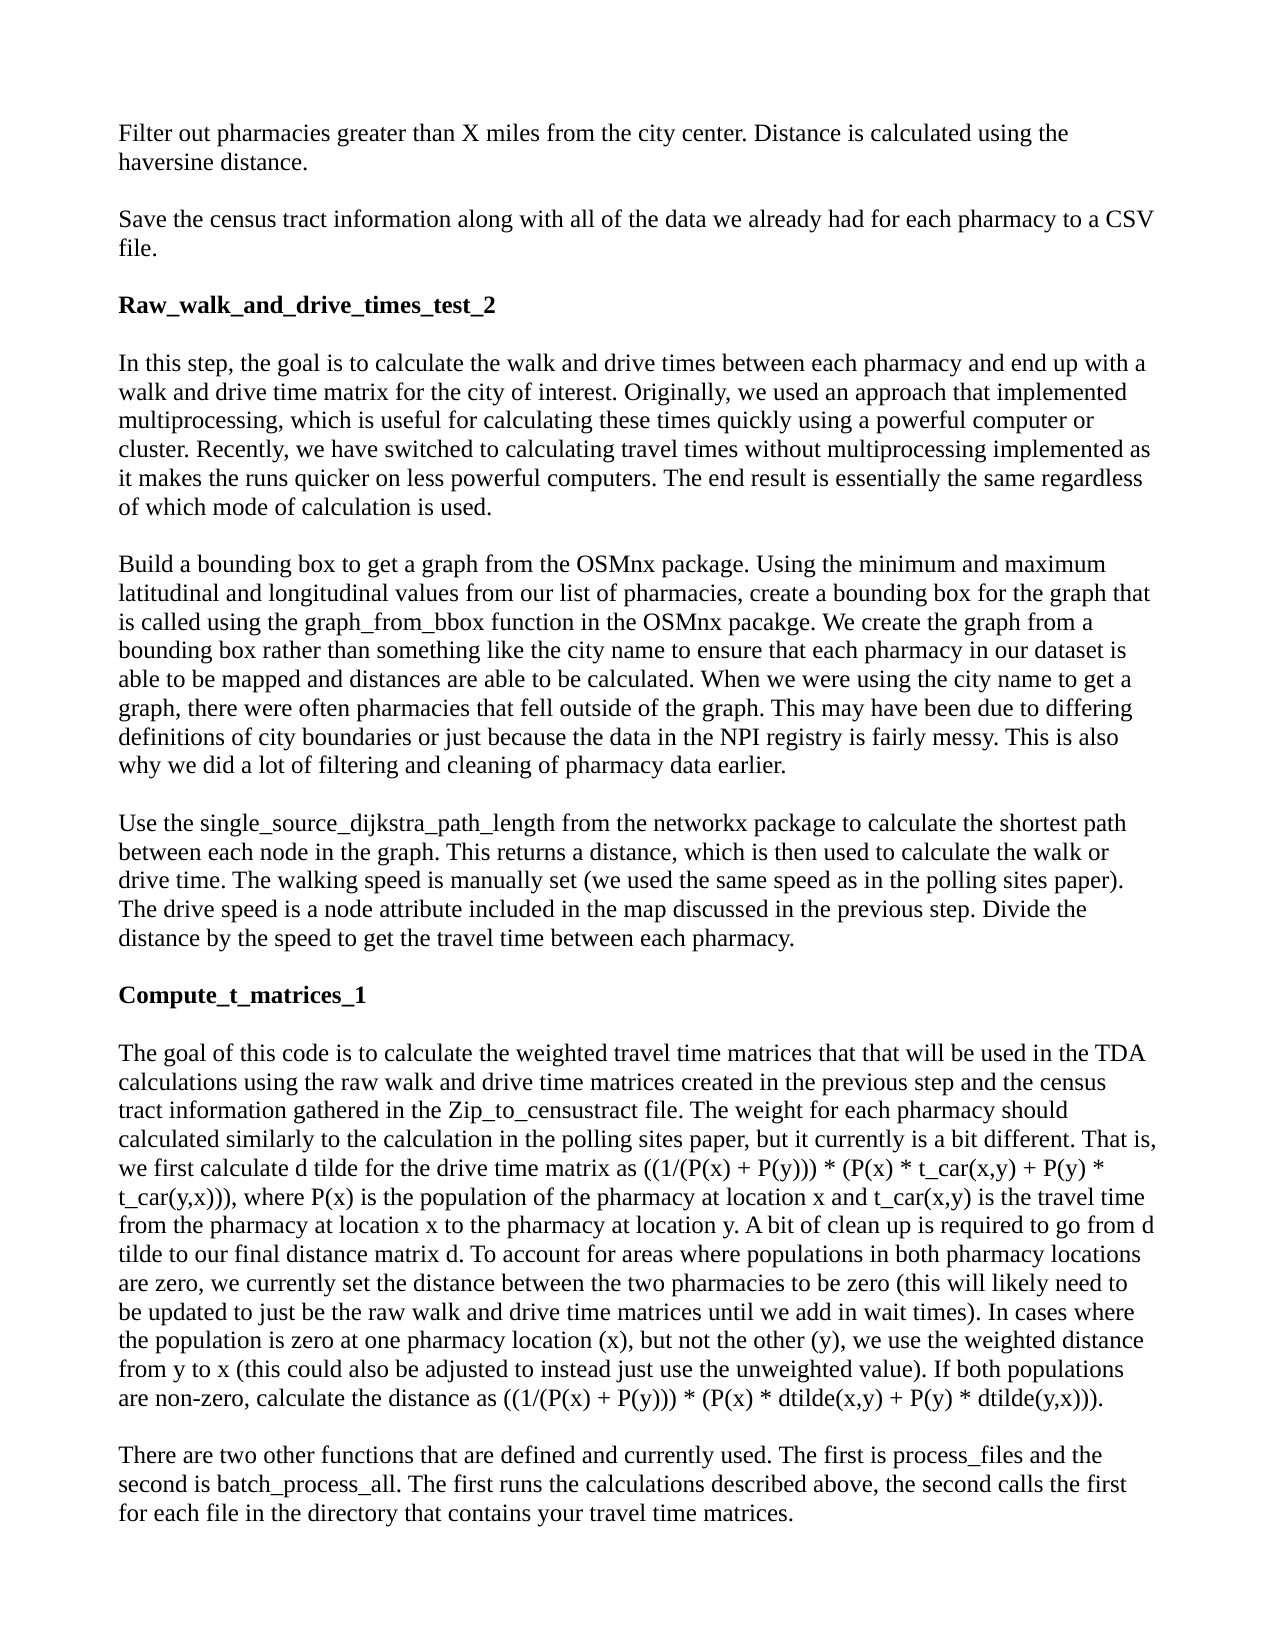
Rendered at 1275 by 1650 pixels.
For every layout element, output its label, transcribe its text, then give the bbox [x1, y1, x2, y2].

text The goal of this code is to calculate the weighted travel time matrices that that will be used in the TDA calculations using the raw walk and drive time matrices created in the previous step and the census tract information gathered in the Zip_to_censustract file. The weight for each pharmacy should calculated similarly to the calculation in the polling sites paper, but it currently is a bit different. That is, we first calculate d tilde for the drive time matrix as ((1/(P(x) + P(y))) * (P(x) * t_car(x,y) + P(y) * t_car(y,x))), where P(x) is the population of the pharmacy at location x and t_car(x,y) is the travel time from the pharmacy at location x to the pharmacy at location y. A bit of clean up is required to go from d tilde to our final distance matrix d. To account for areas where populations in both pharmacy locations are zero, we currently set the distance between the two pharmacies to be zero (this will likely need to be updated to just be the raw walk and drive time matrices until we add in wait times). In cases where the population is zero at one pharmacy location (x), but not the other (y), we use the weighted distance from y to x (this could also be adjusted to instead just use the unweighted value). If both populations are non-zero, calculate the distance as ((1/(P(x) + P(y))) * (P(x) * dtilde(x,y) + P(y) * dtilde(y,x))). [118, 1038, 1157, 1412]
text Filter out pharmacies greater than X miles from the city center. Distance is calculated using the haversine distance. [118, 118, 1157, 176]
text In this step, the goal is to calculate the walk and drive times between each pharmacy and end up with a walk and drive time matrix for the city of interest. Originally, we used an approach that implemented multiprocessing, which is useful for calculating these times quickly using a powerful computer or cluster. Recently, we have switched to calculating travel times without multiprocessing implemented as it makes the runs quicker on less powerful computers. The end result is essentially the same regardless of which mode of calculation is used. [118, 348, 1157, 521]
text Raw_walk_and_drive_times_test_2 [118, 291, 1157, 319]
text Save the census tract information along with all of the data we already had for each pharmacy to a CSV file. [118, 204, 1157, 262]
text Compute_t_matrices_1 [118, 981, 1157, 1009]
text Use the single_source_dijkstra_path_length from the networkx package to calculate the shortest path between each node in the graph. This returns a distance, which is then used to calculate the walk or drive time. The walking speed is manually set (we used the same speed as in the polling sites paper). The drive speed is a node attribute included in the map discussed in the previous step. Divide the distance by the speed to get the travel time between each pharmacy. [118, 808, 1157, 952]
text There are two other functions that are defined and currently used. The first is process_files and the second is batch_process_all. The first runs the calculations described above, the second calls the first for each file in the directory that contains your travel time matrices. [118, 1441, 1157, 1527]
text Build a bounding box to get a graph from the OSMnx package. Using the minimum and maximum latitudinal and longitudinal values from our list of pharmacies, create a bounding box for the graph that is called using the graph_from_bbox function in the OSMnx pacakge. We create the graph from a bounding box rather than something like the city name to ensure that each pharmacy in our dataset is able to be mapped and distances are able to be calculated. When we were using the city name to get a graph, there were often pharmacies that fell outside of the graph. This may have been due to differing definitions of city boundaries or just because the data in the NPI registry is fairly messy. This is also why we did a lot of filtering and cleaning of pharmacy data earlier. [118, 549, 1157, 779]
